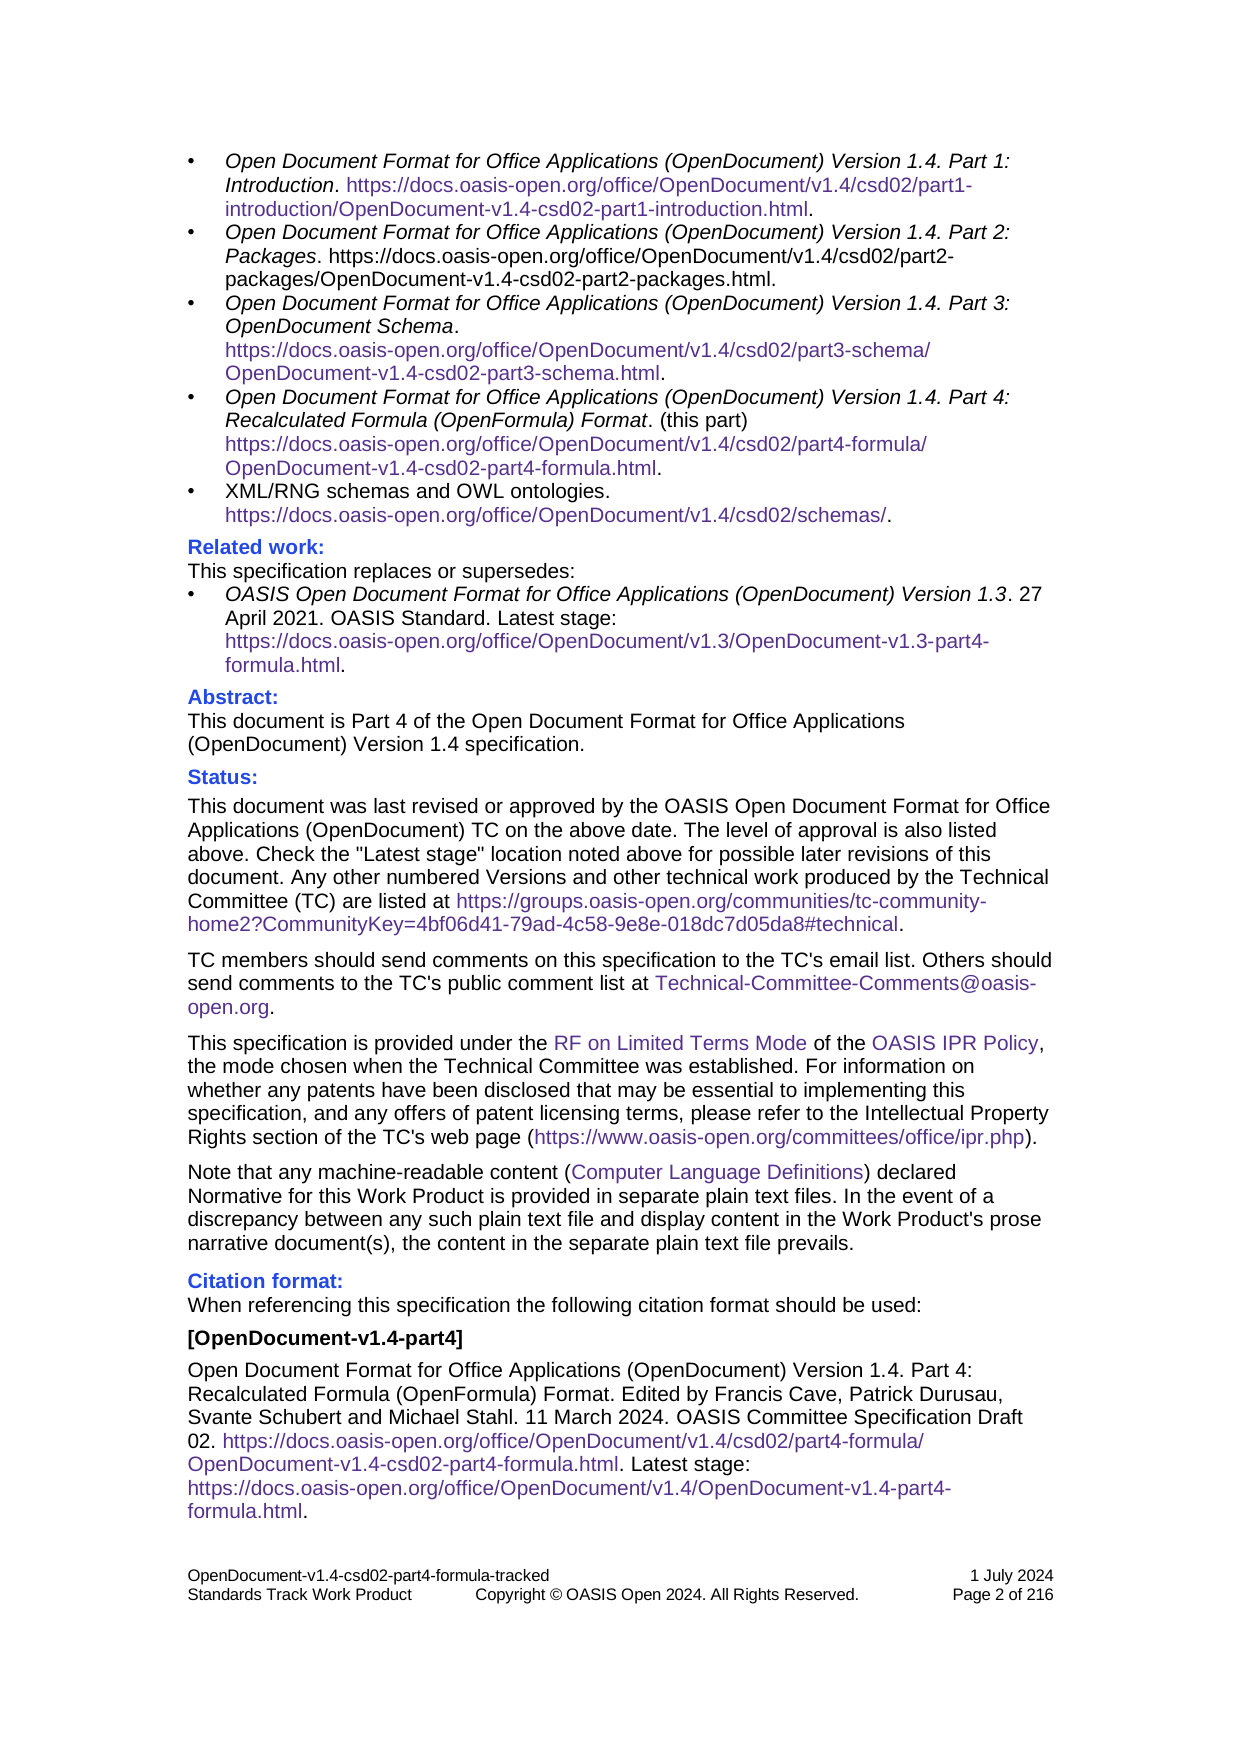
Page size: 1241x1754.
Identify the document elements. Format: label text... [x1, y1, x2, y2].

text This document was last revised or approved by the OASIS Open Document Format for Office Applications (OpenDocument) TC on the above date. The level of approval is also listed above. Check the "Latest stage" location noted above for possible later revisions of this document. Any other numbered Versions and other technical work produced by the Technical Committee (TC) are listed at https://groups.oasis-open.org/communities/tc-community-home2?CommunityKey=4bf06d41-79ad-4c58-9e8e-018dc7d05da8#technical. [187, 795, 1053, 936]
text This specification is provided under the RF on Limited Terms Mode of the OASIS IPR Policy, the mode chosen when the Technical Committee was established. For information on whether any patents have been disclosed that may be essential to implementing this specification, and any offers of patent licensing terms, please refer to the Intellectual Property Rights section of the TC's web page (https://www.oasis-open.org/committees/office/ipr.php). [187, 1031, 1053, 1149]
text Open Document Format for Office Applications (OpenDocument) Version 1.4. Part 4: Recalculated Formula (OpenFormula) Format. Edited by Francis Cave, Patrick Durusau, Svante Schubert and Michael Stahl. 11 March 2024. OASIS Committee Specification Draft 02. https://docs.oasis-open.org/office/OpenDocument/v1.4/csd02/part4-formula/OpenDocument-v1.4-csd02-part4-formula.html. Latest stage: https://docs.oasis-open.org/office/OpenDocument/v1.4/OpenDocument-v1.4-part4-formula.html. [187, 1358, 1053, 1523]
title Status: [187, 765, 1053, 789]
text TC members should send comments on this specification to the TC's email list. Others should send comments to the TC's public comment list at Technical-Committee-Comments@oasis-open.org. [187, 948, 1053, 1019]
title When referencing this specification the following citation format should be used: [187, 1293, 1053, 1317]
list OASIS Open Document Format for Office Applications (OpenDocument) Version 1.3. 27 April 2021. OASIS Standard. Latest stage: https://docs.oasis-open.org/office/OpenDocument/v1.3/OpenDocument-v1.3-part4-formula.html. [187, 583, 1053, 677]
list Open Document Format for Office Applications (OpenDocument) Version 1.4. Part 2: Packages. https://docs.oasis-open.org/office/OpenDocument/v1.4/csd02/part2-packages/OpenDocument-v1.4-csd02-part2-packages.html. [187, 221, 1053, 291]
list XML/RNG schemas and OWL ontologies. https://docs.oasis-open.org/office/OpenDocument/v1.4/csd02/schemas/. [187, 479, 1053, 527]
title This specification replaces or supersedes: [187, 559, 1053, 583]
title Abstract: [187, 686, 1053, 709]
text Note that any machine-readable content (Computer Language Definitions) declared Normative for this Work Product is provided in separate plain text files. In the event of a discrepancy between any such plain text file and display content in the Work Product's prose narrative document(s), the content in the separate plain text file prevails. [187, 1161, 1053, 1255]
title Related work: [187, 536, 1053, 559]
title [OpenDocument-v1.4-part4] [187, 1326, 1053, 1349]
list Open Document Format for Office Applications (OpenDocument) Version 1.4. Part 3: OpenDocument Schema. https://docs.oasis-open.org/office/OpenDocument/v1.4/csd02/part3-schema/OpenDocument-v1.4-csd02-part3-schema.html. [187, 291, 1053, 385]
text This document is Part 4 of the Open Document Format for Office Applications (OpenDocument) Version 1.4 specification. [187, 709, 1053, 756]
list Open Document Format for Office Applications (OpenDocument) Version 1.4. Part 1: Introduction. https://docs.oasis-open.org/office/OpenDocument/v1.4/csd02/part1-introduction/OpenDocument-v1.4-csd02-part1-introduction.html. [187, 150, 1053, 221]
title Citation format: [187, 1270, 1053, 1293]
list Open Document Format for Office Applications (OpenDocument) Version 1.4. Part 4: Recalculated Formula (OpenFormula) Format. (this part) https://docs.oasis-open.org/office/OpenDocument/v1.4/csd02/part4-formula/OpenDocument-v1.4-csd02-part4-formula.html. [187, 385, 1053, 479]
